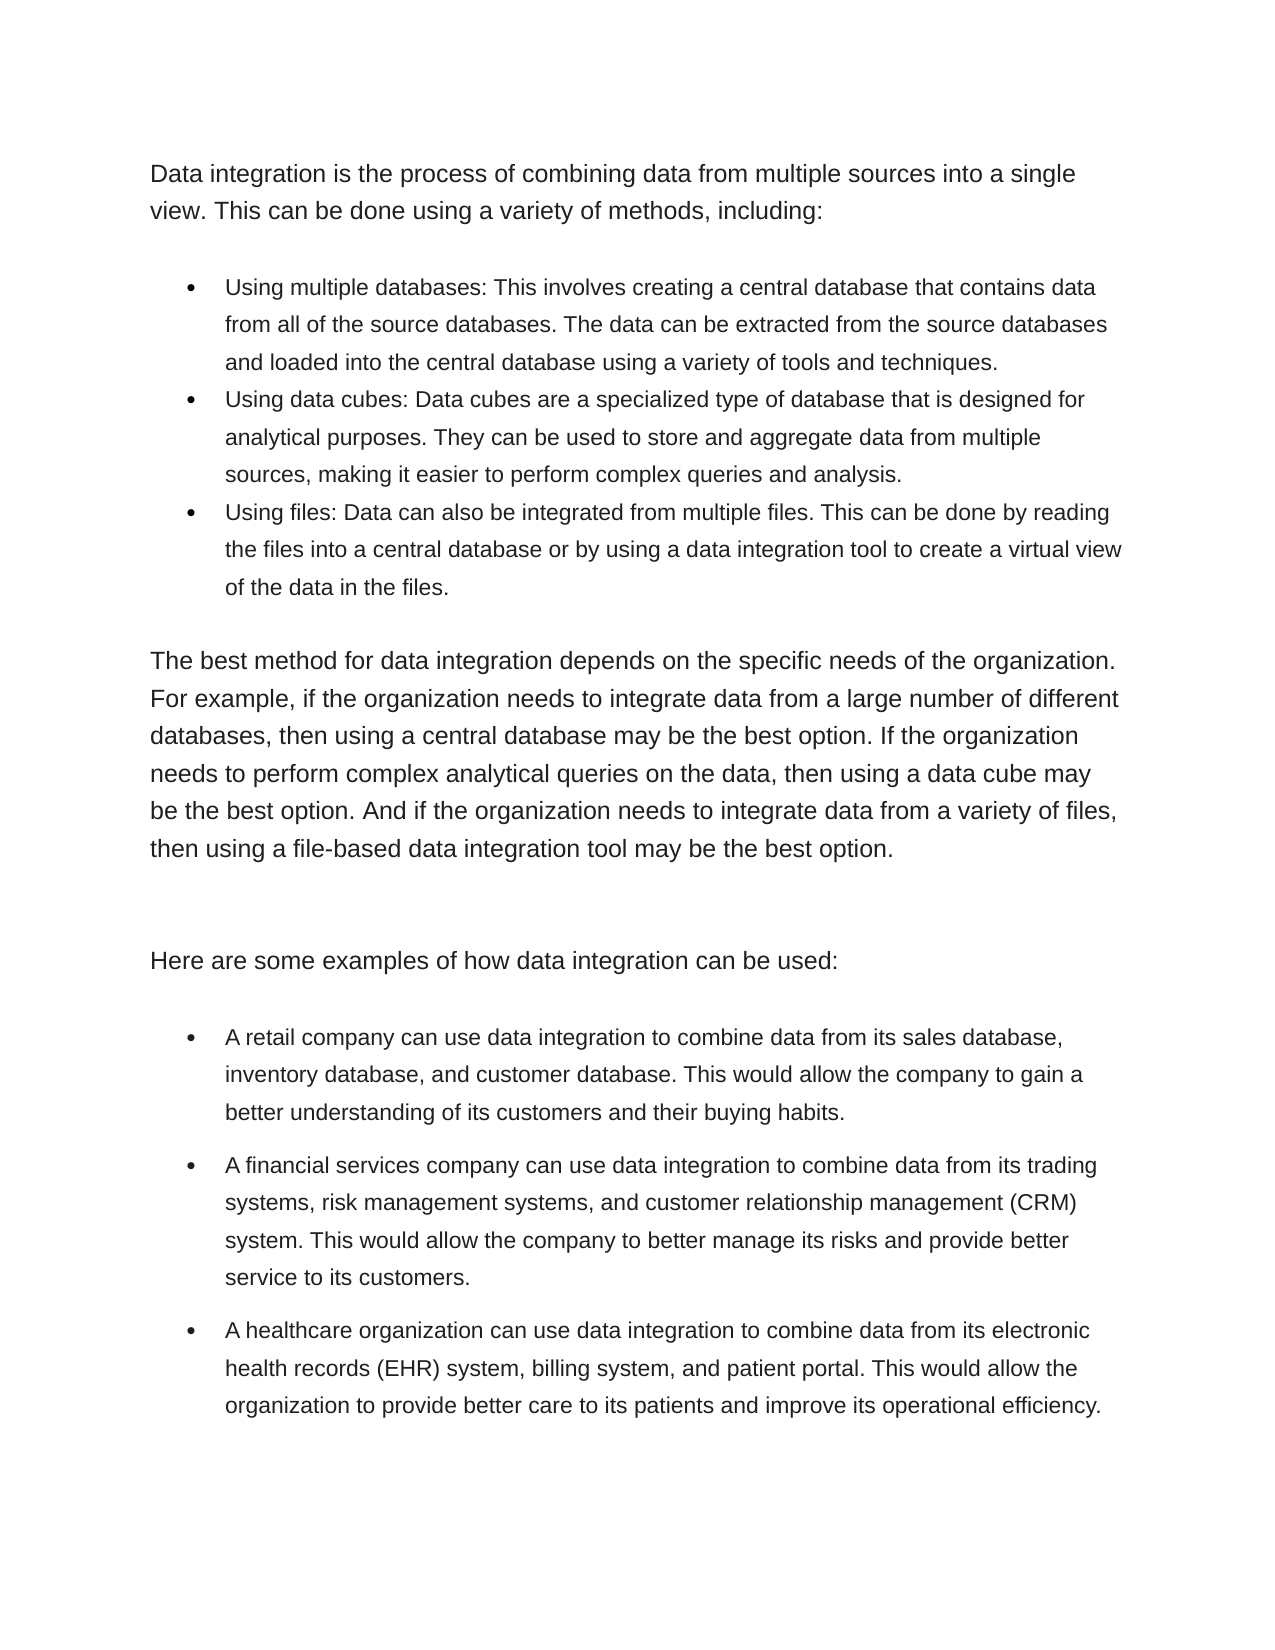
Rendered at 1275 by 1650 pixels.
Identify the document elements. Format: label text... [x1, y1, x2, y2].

list A financial services company can use data integration to combine data from its trading systems, risk management systems, and customer relationship management (CRM) system. This would allow the company to better manage its risks and provide better service to its customers. [187, 1141, 1125, 1291]
list A healthcare organization can use data integration to combine data from its electronic health records (EHR) system, billing system, and patient portal. This would allow the organization to provide better care to its patients and improve its operational efficiency. [187, 1306, 1125, 1419]
text The best method for data integration depends on the specific needs of the organization. For example, if the organization needs to integrate data from a large number of different databases, then using a central database may be the best option. If the organization needs to perform complex analytical queries on the data, then using a data cube may be the best option. And if the organization needs to integrate data from a variety of files, then using a file-based data integration tool may be the best option. [150, 637, 1125, 862]
list Using files: Data can also be integrated from multiple files. This can be done by reading the files into a central database or by using a data integration tool to create a virtual view of the data in the files. [187, 487, 1125, 600]
list A retail company can use data integration to combine data from its sales database, inventory database, and customer database. This would allow the company to gain a better understanding of its customers and their buying habits. [187, 1012, 1125, 1125]
list Using data cubes: Data cubes are a specialized type of database that is designed for analytical purposes. They can be used to store and aggregate data from multiple sources, making it easier to perform complex queries and analysis. [187, 375, 1125, 487]
text Data integration is the process of combining data from multiple sources into a single view. This can be done using a variety of methods, including: [150, 150, 1125, 225]
list Using multiple databases: This involves creating a central database that contains data from all of the source databases. The data can be extracted from the source databases and loaded into the central database using a variety of tools and techniques. [187, 262, 1125, 375]
text Here are some examples of how data integration can be used: [150, 937, 1125, 975]
